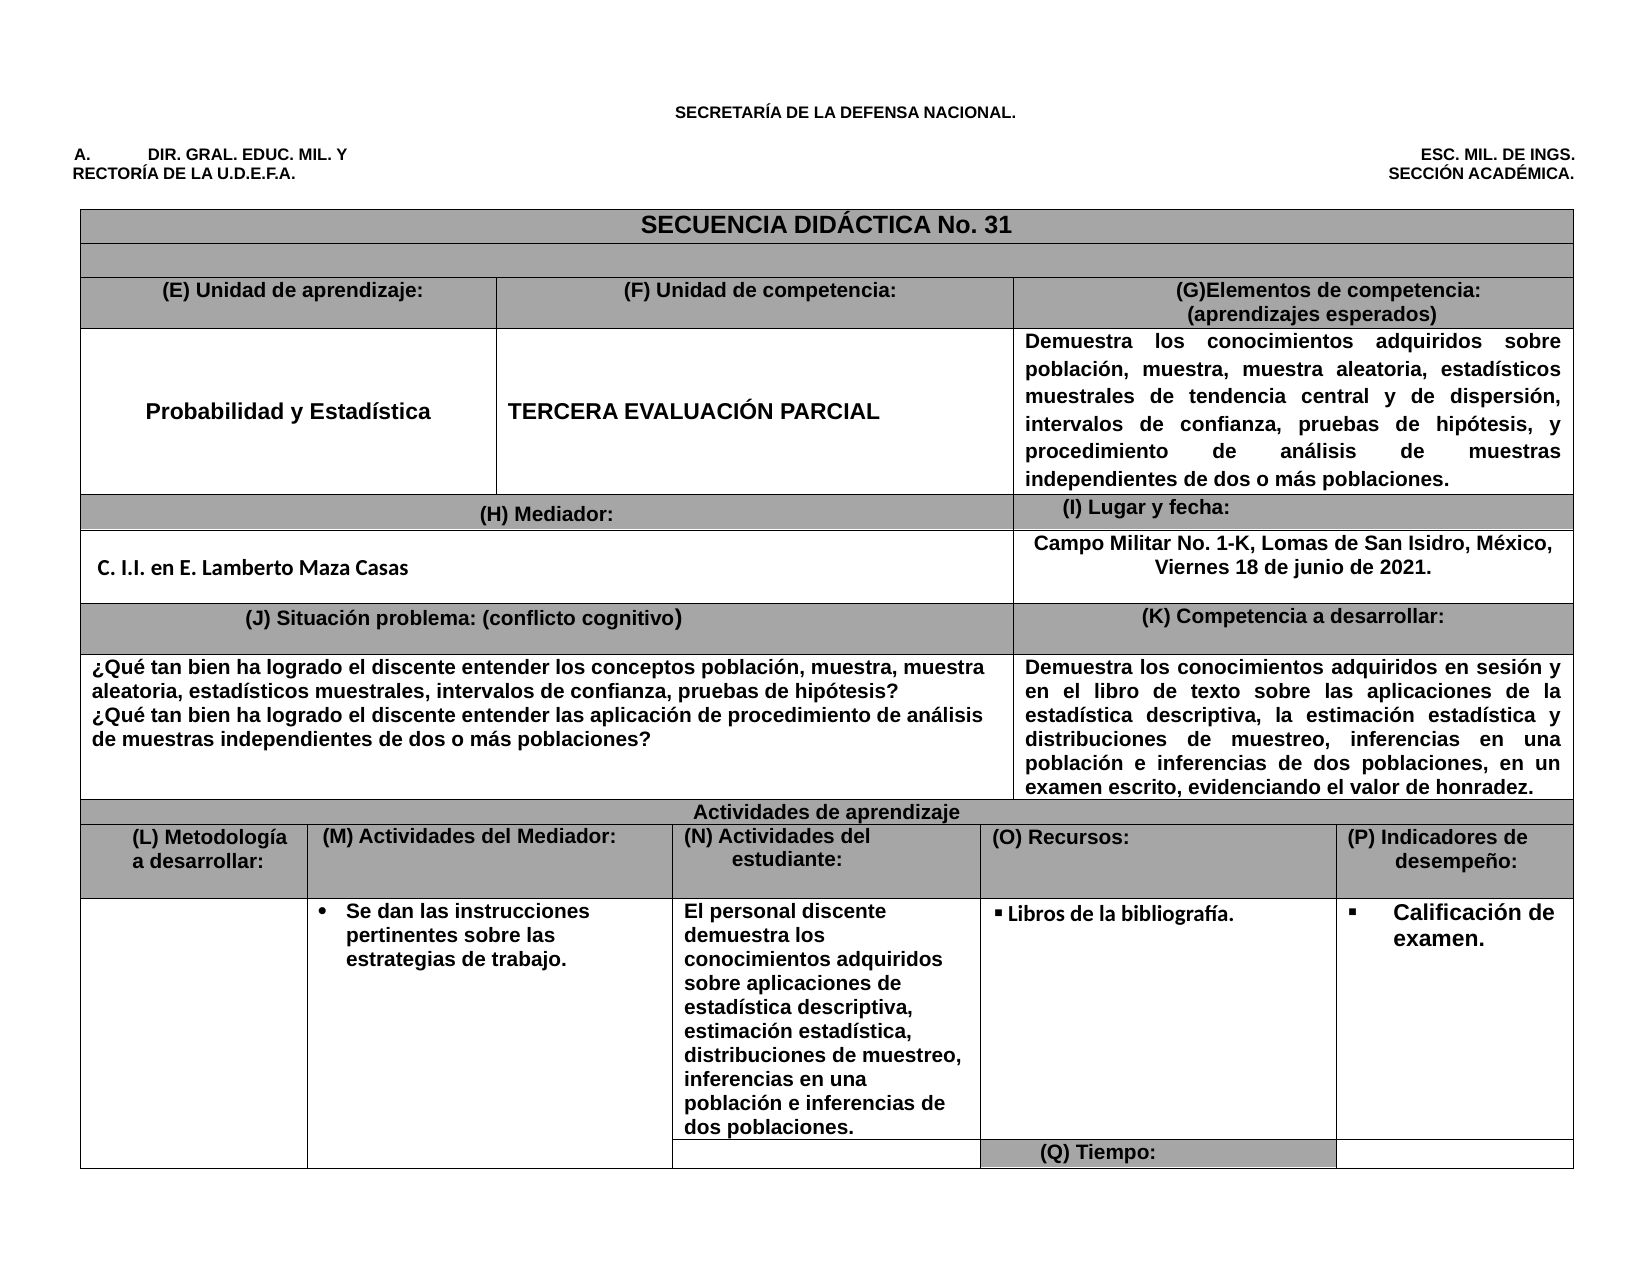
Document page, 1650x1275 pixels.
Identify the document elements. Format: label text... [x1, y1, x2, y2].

table_cell (N) Actividades del estudiante: [673, 825, 980, 898]
table_cell [81, 244, 1573, 277]
table_cell Probabilidad y Estadística [81, 329, 496, 494]
table_cell El personal discente demuestra los conocimientos adquiridos sobre aplicaciones de estadística descriptiva, estimación estadística, distribuciones de muestreo, inferencias en una población e inferencias de dos poblaciones. [673, 899, 980, 1139]
table_cell (F) Unidad de competencia: [497, 278, 1013, 328]
table_cell TERCERA EVALUACIÓN PARCIAL [497, 329, 1013, 494]
table_cell Demuestra los conocimientos adquiridos sobre población, muestra, muestra aleatoria, estadísticos muestrales de tendencia central y de dispersión, intervalos de confianza, pruebas de hipótesis, y procedimiento de análisis de muestras independientes de dos o más poblaciones. [1014, 329, 1573, 494]
table_header SECUENCIA DIDÁCTICA No. 31 [81, 210, 1573, 243]
table_cell (P) Indicadores de desempeño: [1337, 825, 1573, 898]
table_cell (Q) Tiempo: [981, 1140, 1336, 1167]
table_cell (H) Mediador: [81, 495, 1013, 529]
table_cell (K) Competencia a desarrollar: [1014, 604, 1573, 654]
table_cell Actividades de aprendizaje [81, 800, 1573, 824]
table_cell (L) Metodología a desarrollar: [81, 825, 307, 898]
table_cell (I) Lugar y fecha: [1014, 495, 1573, 529]
table_cell C. I.I. en E. Lamberto Maza Casas [81, 531, 1013, 603]
table_cell Libros de la bibliografía. [981, 899, 1336, 1139]
table_cell (M) Actividades del Mediador: [308, 825, 672, 898]
table_cell (O) Recursos: [981, 825, 1336, 898]
table_cell (E) Unidad de aprendizaje: [81, 278, 496, 328]
table_cell [1337, 1140, 1573, 1167]
text RECTORÍA DE LA U.D.E.F.A. SECCIÓN ACADÉMICA. [72, 164, 1580, 183]
table_cell (J) Situación problema: (conflicto cognitivo) [81, 604, 1013, 654]
table_cell Demuestra los conocimientos adquiridos en sesión y en el libro de texto sobre las aplicaciones de la estadística descriptiva, la estimación estadística y distribuciones de muestreo, inferencias en una población e inferencias de dos poblaciones, en un examen escrito, evidenciando el valor de honradez. [1014, 655, 1573, 799]
text SECRETARÍA DE LA DEFENSA NACIONAL. [111, 103, 1580, 122]
table_cell ¿Qué tan bien ha logrado el discente entender los conceptos población, muestra, muestra aleatoria, estadísticos muestrales, intervalos de confianza, pruebas de hipótesis? ¿Qué tan bien ha logrado el discente entender las aplicación de procedimiento de análisis de muestras independientes de dos o más poblaciones? [81, 655, 1013, 799]
table_cell (G)Elementos de competencia: (aprendizajes esperados) [1014, 278, 1573, 328]
list DIR. GRAL. EDUC. MIL. Y ESC. MIL. DE INGS. [74, 145, 1580, 164]
table_cell Calificación de examen. [1337, 899, 1573, 1139]
table_cell Campo Militar No. 1-K, Lomas de San Isidro, México, Viernes 18 de junio de 2021. [1014, 531, 1573, 603]
table_cell [81, 899, 307, 1167]
table_cell [673, 1140, 980, 1167]
table_cell Se dan las instrucciones pertinentes sobre las estrategias de trabajo. [308, 899, 672, 1167]
